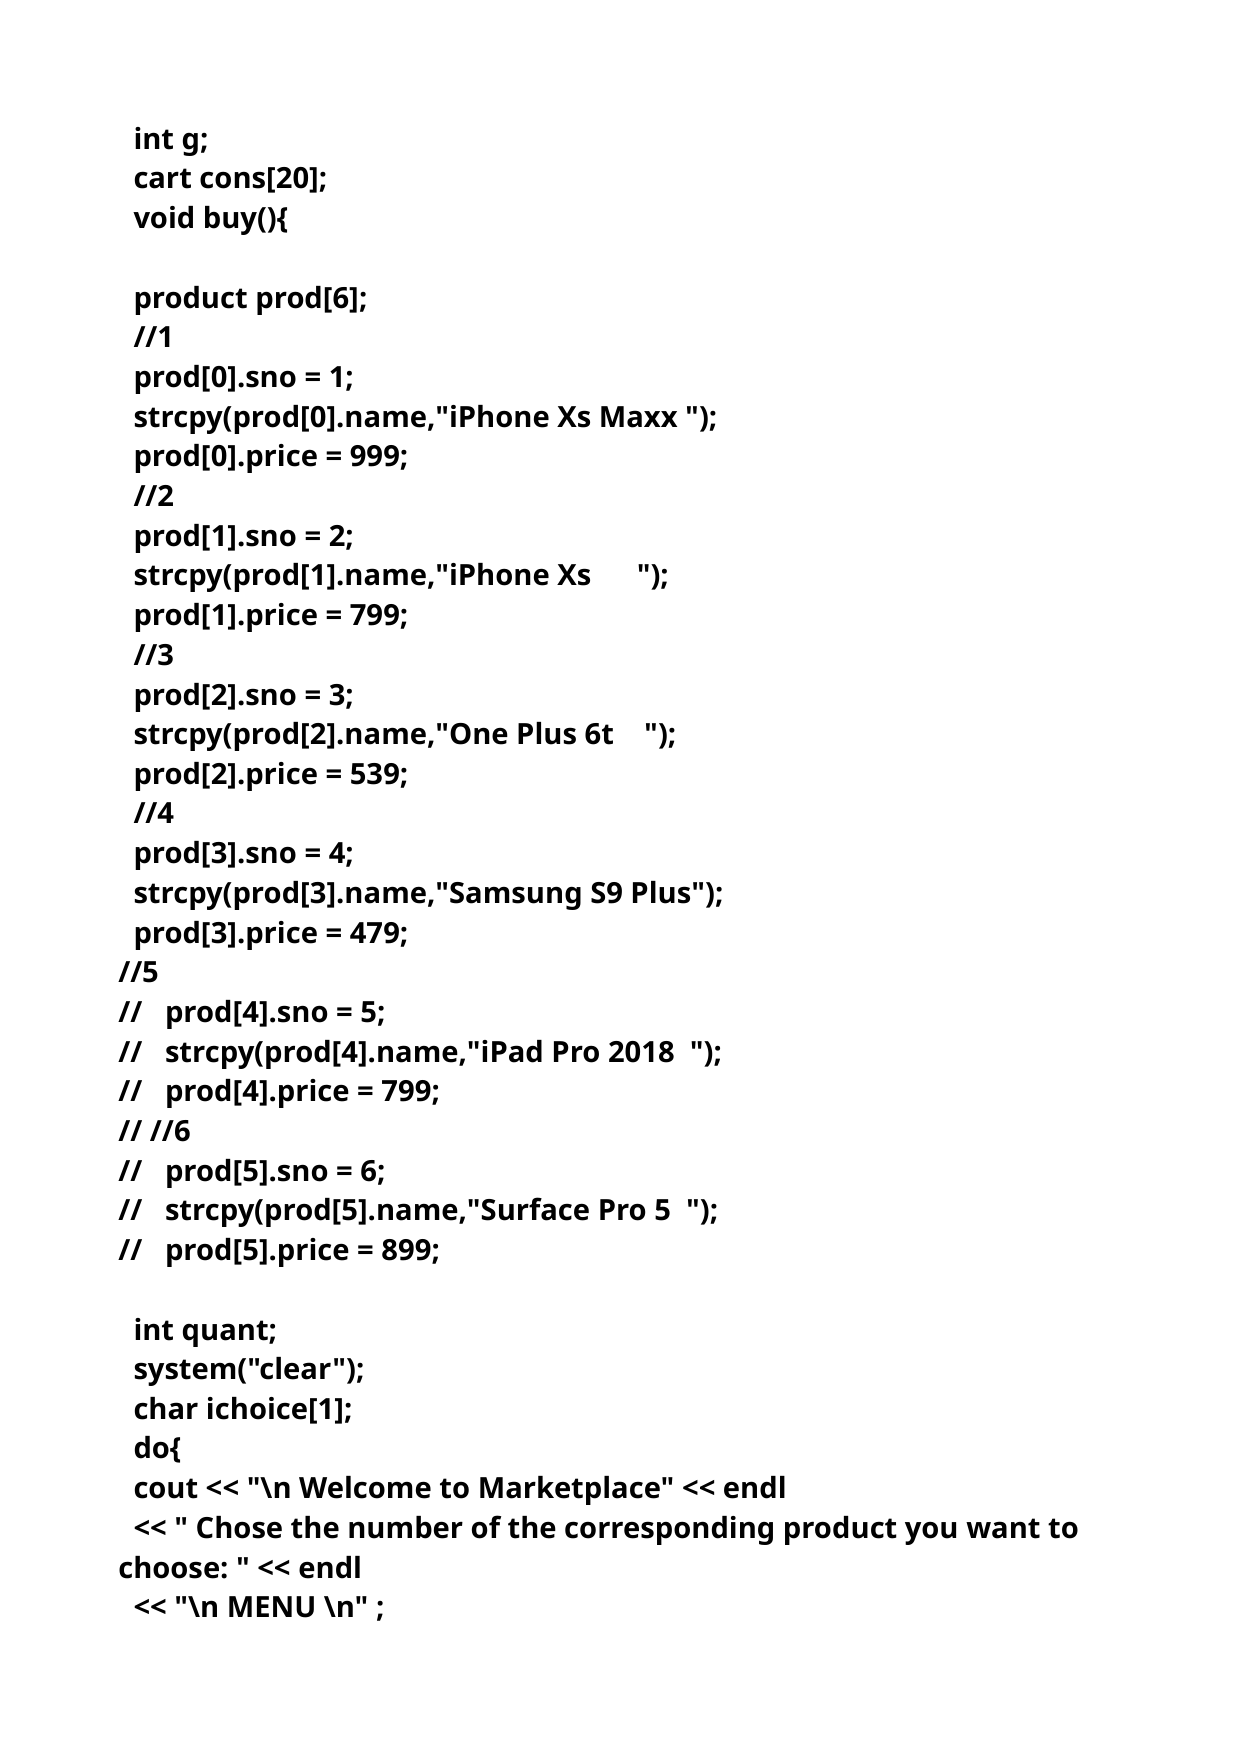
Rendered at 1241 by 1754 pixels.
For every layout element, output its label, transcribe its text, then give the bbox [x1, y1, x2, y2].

text prod[3].price = 479; [118, 912, 1122, 952]
text prod[0].price = 999; [118, 436, 1122, 475]
text strcpy(prod[0].name,"iPhone Xs Maxx "); [118, 396, 1122, 436]
text //1 [118, 317, 1122, 356]
text << "\n MENU \n" ; [118, 1587, 1122, 1626]
text cart cons[20]; [118, 158, 1122, 197]
text // prod[5].price = 899; [118, 1229, 1122, 1269]
text // prod[4].sno = 5; [118, 991, 1122, 1031]
text strcpy(prod[2].name,"One Plus 6t "); [118, 713, 1122, 753]
text //3 [118, 634, 1122, 674]
text product prod[6]; [118, 277, 1122, 317]
text << " Chose the number of the corresponding product you want to choose: " << endl [118, 1507, 1122, 1587]
text prod[3].sno = 4; [118, 832, 1122, 872]
text strcpy(prod[3].name,"Samsung S9 Plus"); [118, 872, 1122, 912]
text //2 [118, 475, 1122, 515]
text // strcpy(prod[5].name,"Surface Pro 5 "); [118, 1190, 1122, 1229]
text int quant; [118, 1309, 1122, 1348]
text //5 [118, 952, 1122, 991]
text cout << "\n Welcome to Marketplace" << endl [118, 1467, 1122, 1507]
text do{ [118, 1428, 1122, 1467]
text // strcpy(prod[4].name,"iPad Pro 2018 "); [118, 1031, 1122, 1071]
text prod[0].sno = 1; [118, 356, 1122, 396]
text prod[1].price = 799; [118, 594, 1122, 634]
text prod[1].sno = 2; [118, 515, 1122, 555]
text system("clear"); [118, 1348, 1122, 1388]
text char ichoice[1]; [118, 1388, 1122, 1428]
text void buy(){ [118, 197, 1122, 237]
text strcpy(prod[1].name,"iPhone Xs "); [118, 555, 1122, 594]
text // //6 [118, 1110, 1122, 1150]
text // prod[4].price = 799; [118, 1071, 1122, 1110]
text //4 [118, 793, 1122, 832]
text prod[2].sno = 3; [118, 674, 1122, 713]
text prod[2].price = 539; [118, 753, 1122, 793]
text // prod[5].sno = 6; [118, 1150, 1122, 1190]
text int g; [118, 118, 1122, 158]
